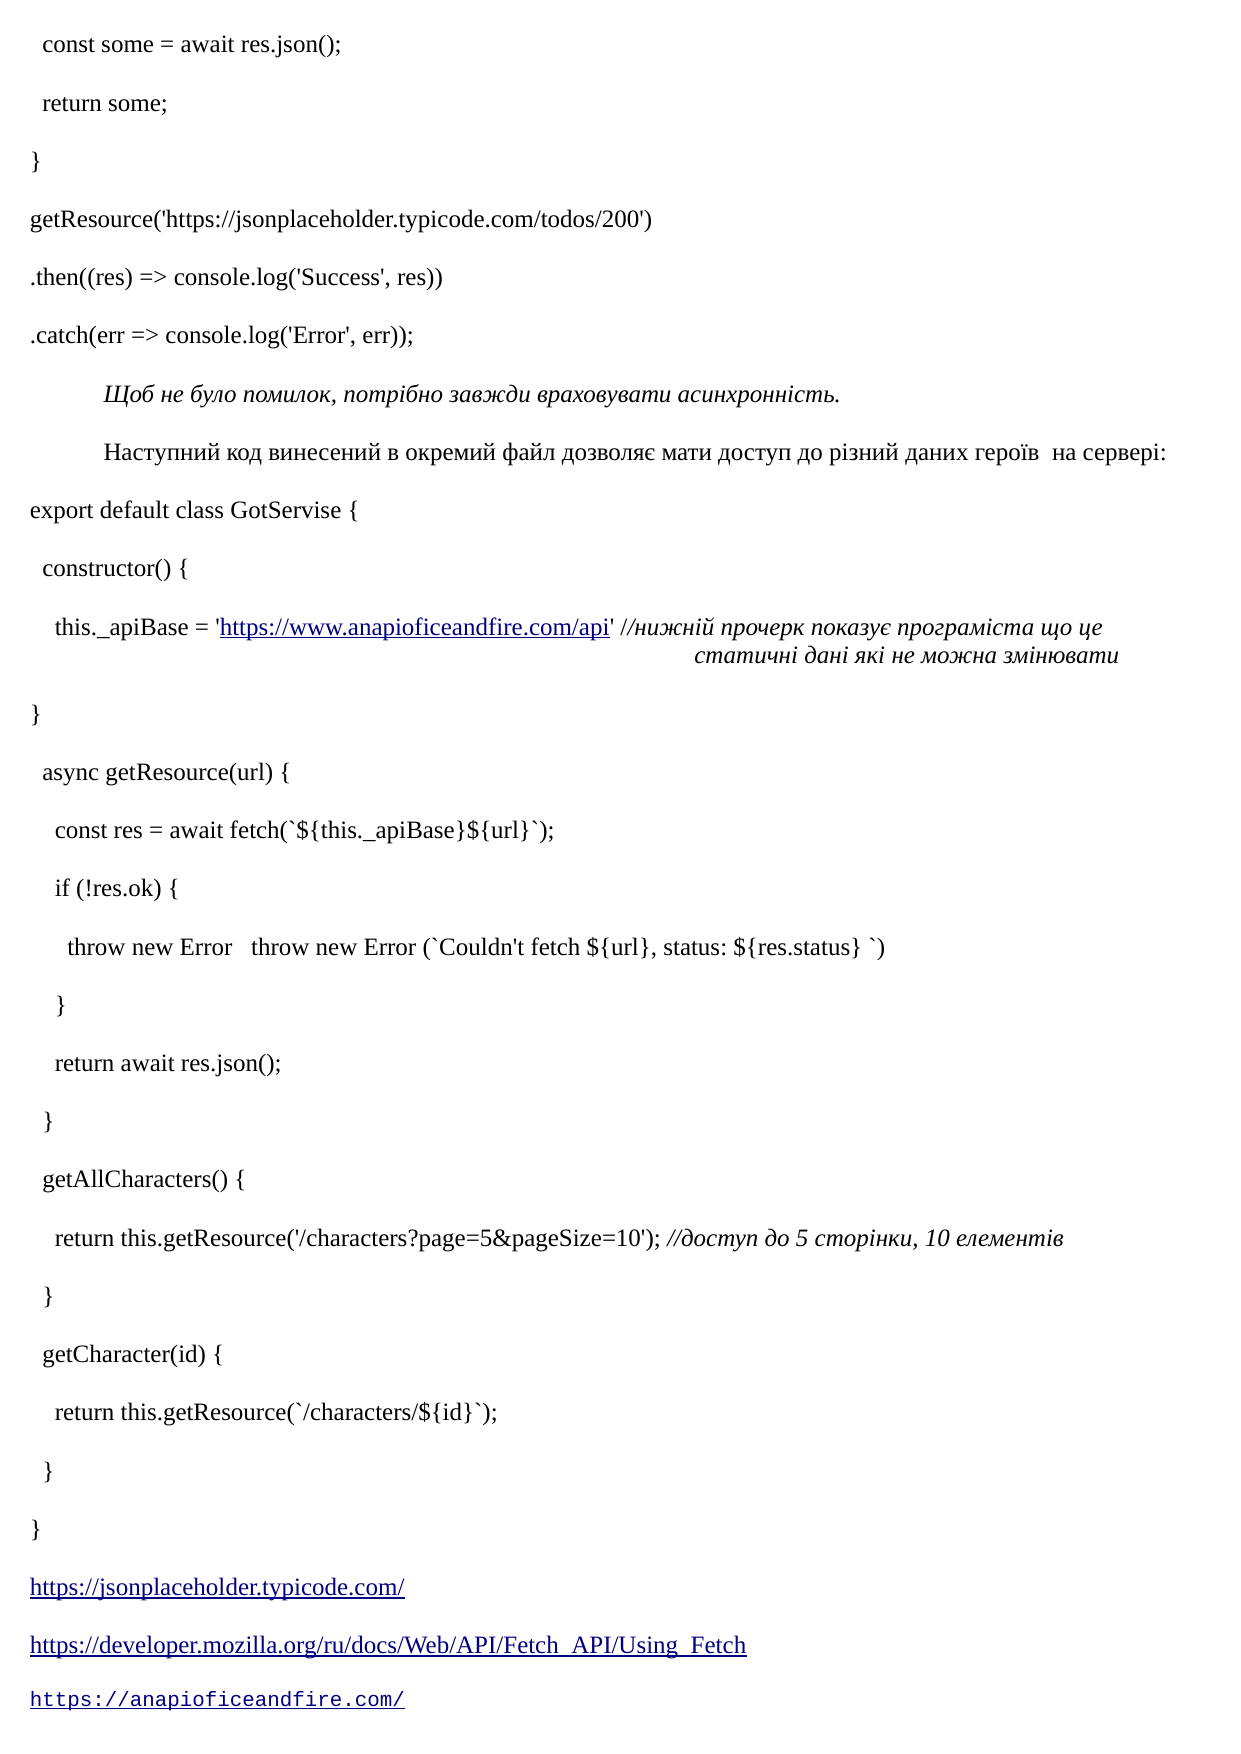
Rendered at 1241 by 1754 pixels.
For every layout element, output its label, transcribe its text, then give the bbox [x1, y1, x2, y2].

text return this.getResource(`/characters/${id}`); [29, 1397, 1211, 1426]
text const res = await fetch(`${this._apiBase}${url}`); [29, 815, 1211, 844]
text https://developer.mozilla.org/ru/docs/Web/API/Fetch_API/Using_Fetch [29, 1630, 1211, 1659]
text Наступний код винесений в окремий файл дозволяє мати доступ до різний даних героїв на сервері: [29, 437, 1211, 466]
text getResource('https://jsonplaceholder.typicode.com/todos/200') [29, 204, 1211, 233]
text if (!res.ok) { [29, 873, 1211, 902]
text https://jsonplaceholder.typicode.com/ [29, 1572, 1211, 1601]
text export default class GotServise { [29, 495, 1211, 524]
text return this.getResource('/characters?page=5&pageSize=10'); //доступ до 5 сторінки, 10 елементів [29, 1223, 1211, 1252]
text getCharacter(id) { [29, 1339, 1211, 1368]
text this._apiBase = 'https://www.anapioficeandfire.com/api' //нижній прочерк показує програміста що це статичні дані які не можна змінювати [29, 612, 1211, 669]
text } [29, 146, 1211, 175]
text } [29, 1456, 1211, 1484]
text } [29, 1514, 1211, 1543]
text async getResource(url) { [29, 757, 1211, 786]
text throw new Error throw new Error (`Couldn't fetch ${url}, status: ${res.status} `) [29, 932, 1211, 960]
text } [29, 1106, 1211, 1135]
text https://anapioficeandfire.com/ [29, 1689, 1211, 1712]
text Щоб не було помилок, потрібно завжди враховувати асинхронність. [29, 379, 1211, 408]
text const some = await res.json(); [29, 29, 1211, 58]
text } [29, 990, 1211, 1019]
text getAllCharacters() { [29, 1164, 1211, 1193]
text .then((res) => console.log('Success', res)) [29, 262, 1211, 291]
text } [29, 699, 1211, 727]
text return await res.json(); [29, 1048, 1211, 1077]
text .catch(err => console.log('Error', err)); [29, 321, 1211, 349]
text return some; [29, 88, 1211, 116]
text constructor() { [29, 553, 1211, 582]
text } [29, 1281, 1211, 1310]
